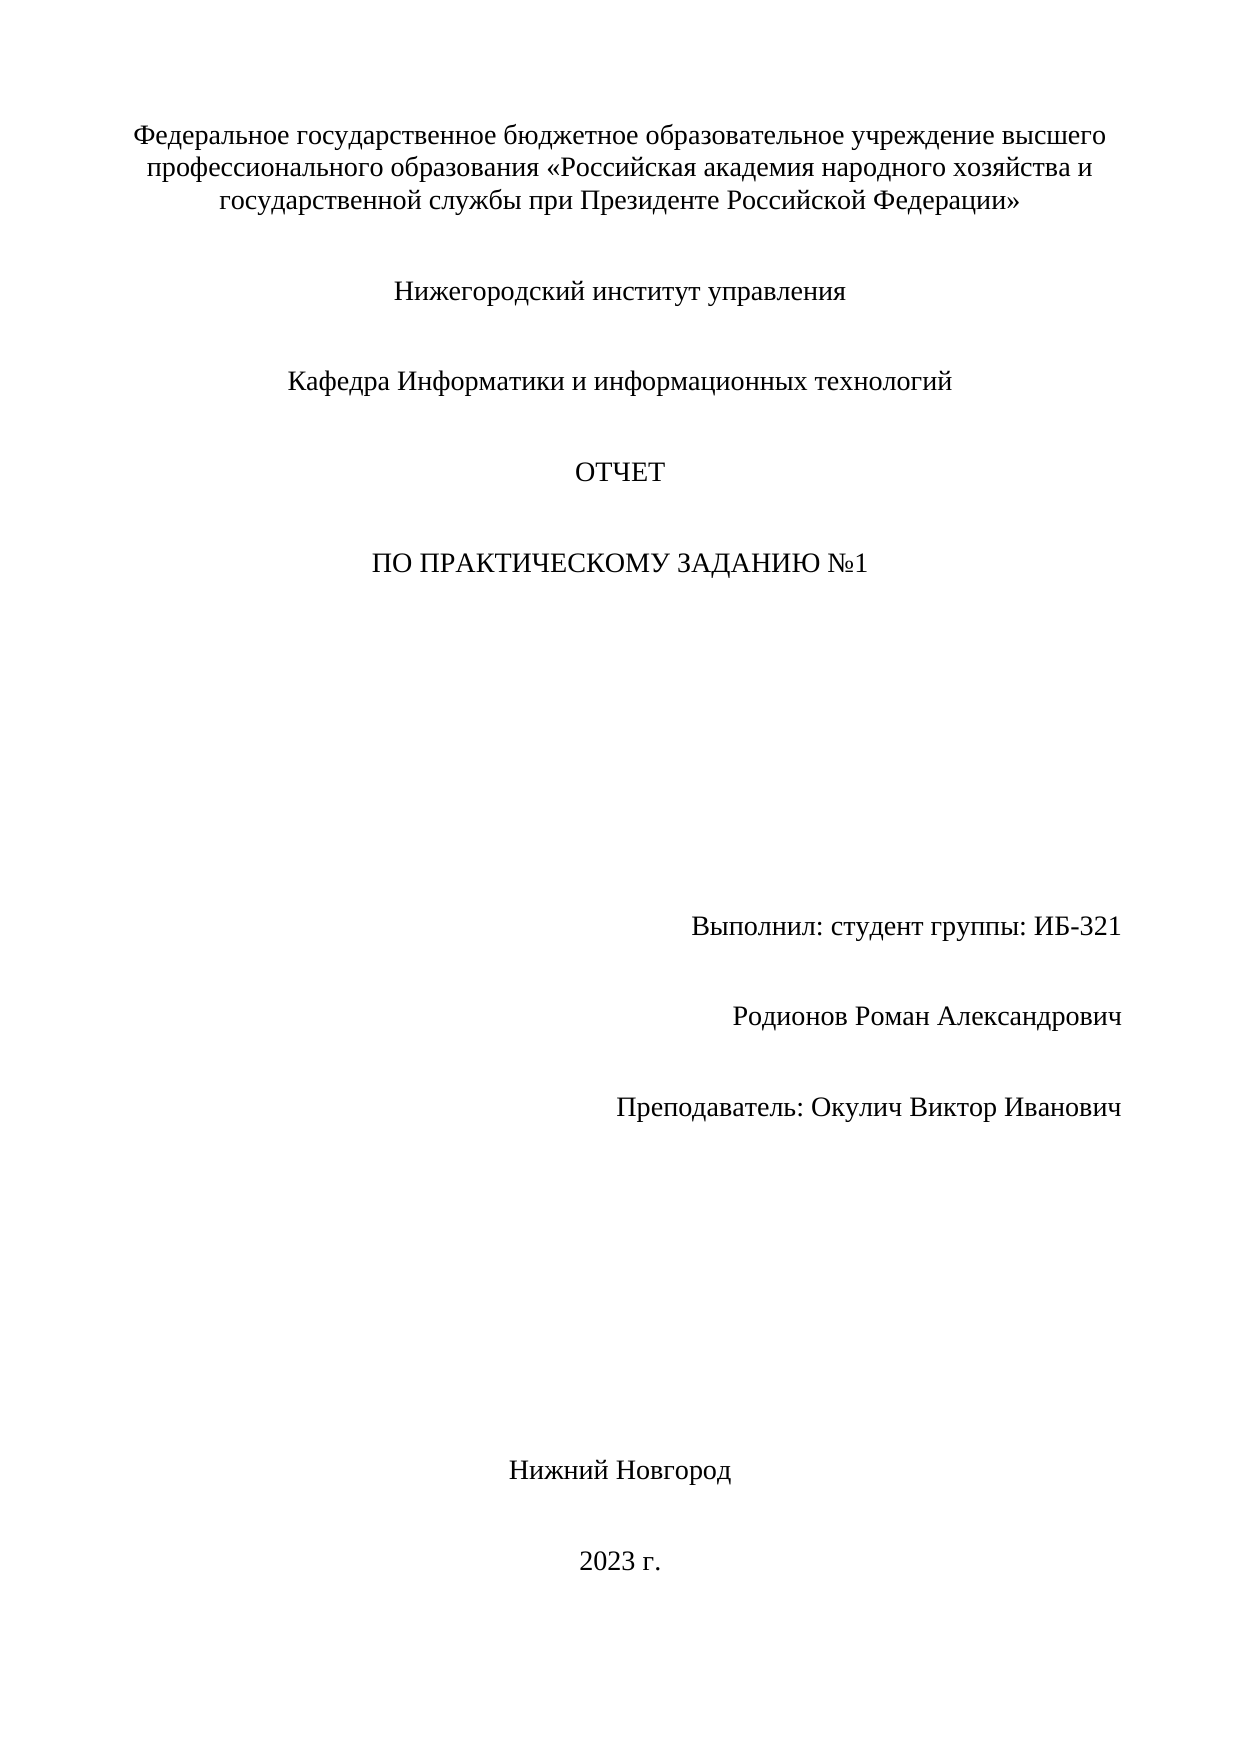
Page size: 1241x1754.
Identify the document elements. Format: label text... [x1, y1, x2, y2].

text Нижний Новгород [118, 1453, 1122, 1486]
text 2023 г. [118, 1544, 1122, 1576]
text ПО ПРАКТИЧЕСКОМУ ЗАДАНИЮ №1 [118, 546, 1122, 578]
text Преподаватель: Окулич Виктор Иванович [118, 1090, 1122, 1123]
text ОТЧЕТ [118, 455, 1122, 487]
text Кафедра Информатики и информационных технологий [118, 364, 1122, 397]
text Нижегородский институт управления [118, 274, 1122, 306]
text Родионов Роман Александрович [118, 999, 1122, 1032]
text Федеральное государственное бюджетное образовательное учреждение высшего профессионального образования «Российская академия народного хозяйства и государственной службы при Президенте Российской Федерации» [118, 118, 1122, 215]
text Выполнил: студент группы: ИБ-321 [118, 909, 1122, 941]
